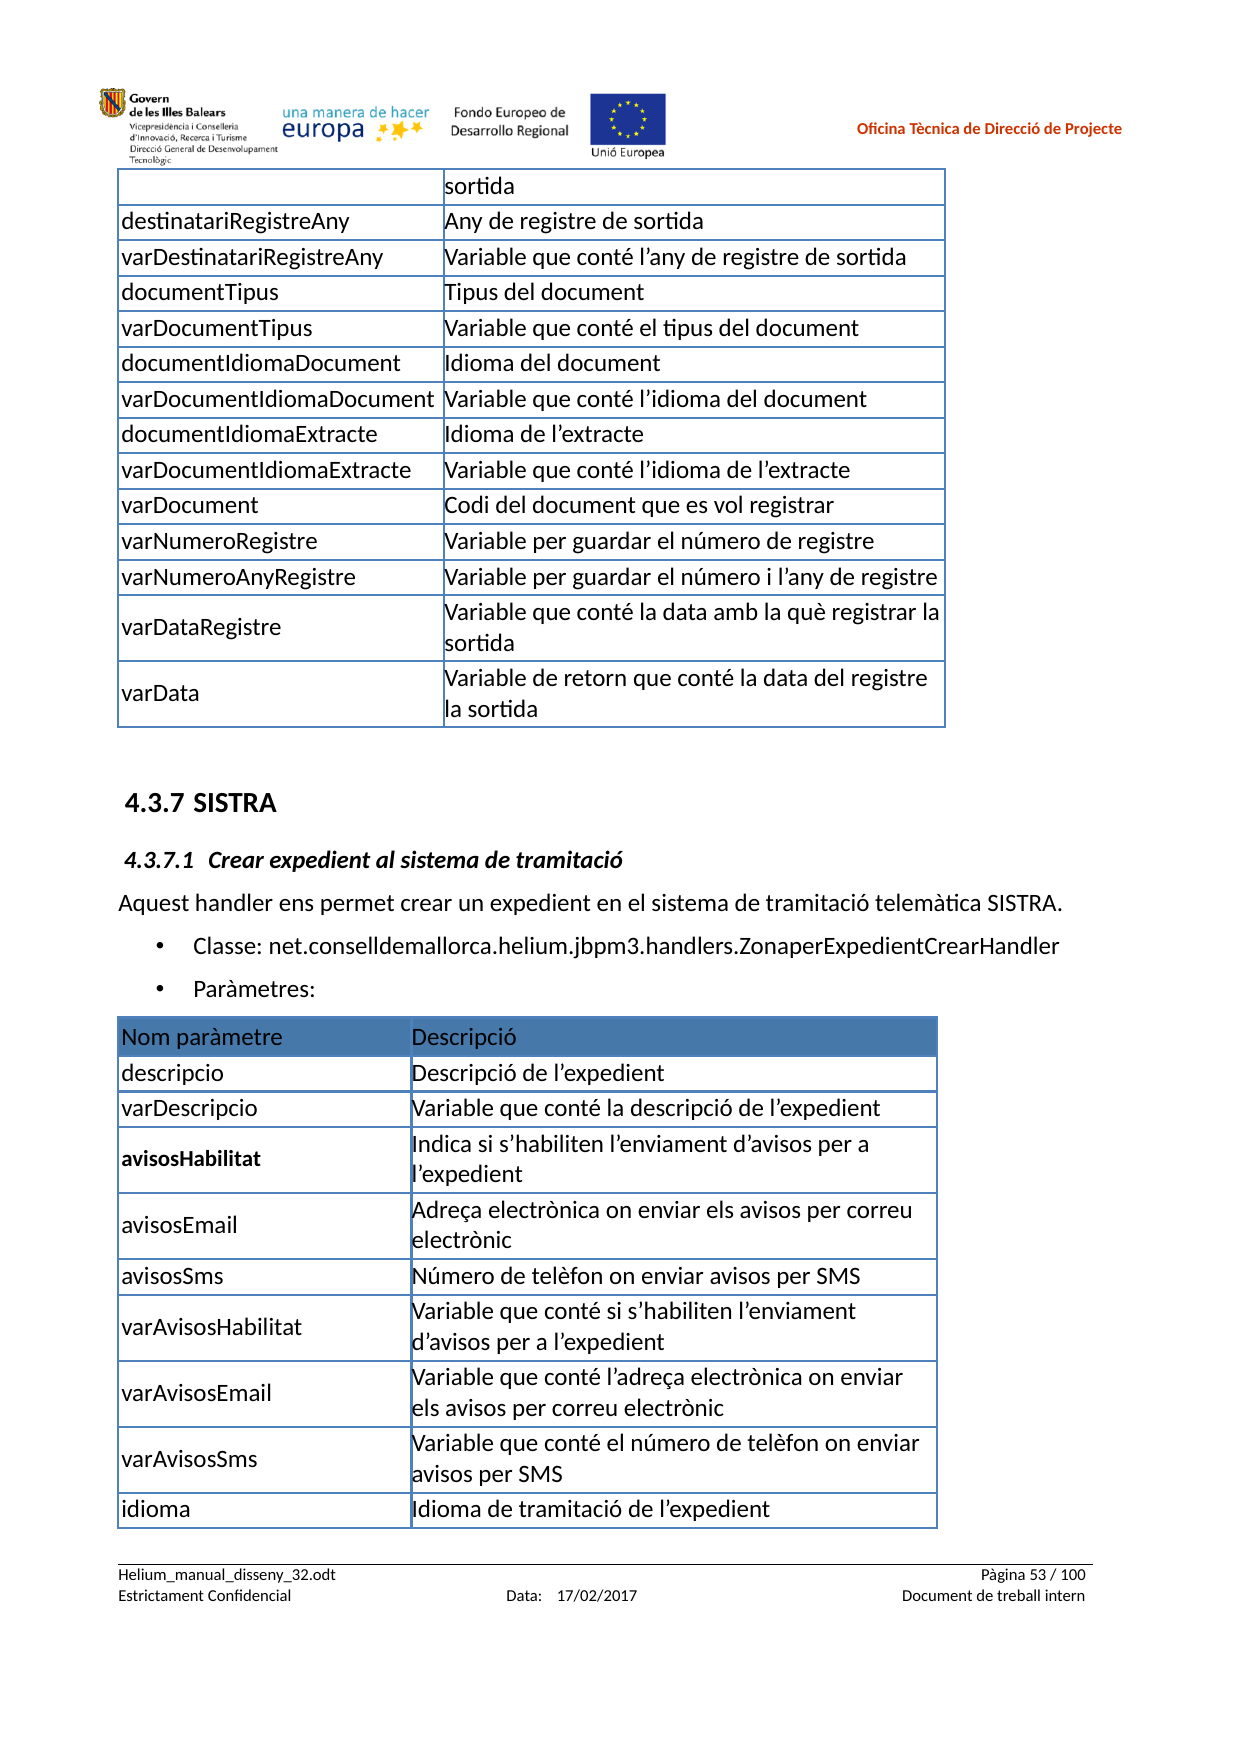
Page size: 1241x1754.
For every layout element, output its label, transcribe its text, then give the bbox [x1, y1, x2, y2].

table_cell Variable que conté la data amb la què registrar la sortida [445, 596, 944, 660]
table_cell Número de telèfon on enviar avisos per SMS [413, 1260, 936, 1293]
text Aquest handler ens permet crear un expedient en el sistema de tramitació telemàtica SISTRA. [118, 887, 1122, 918]
table_cell Any de registre de sortida [445, 206, 944, 239]
table_cell varDescripcio [119, 1093, 410, 1126]
table_cell Variable que conté si s’habiliten l’enviament d’avisos per a l’expedient [413, 1296, 936, 1359]
table_cell varDocumentIdiomaExtracte [119, 454, 443, 488]
table_cell varDataRegistre [119, 596, 443, 660]
table_cell Descripció de l’expedient [413, 1057, 936, 1090]
table_cell Codi del document que es vol registrar [445, 490, 944, 523]
table_cell Variable que conté l’idioma de l’extracte [445, 454, 944, 488]
table_cell Variable de retorn que conté la data del registre la sortida [445, 662, 944, 726]
table_cell varData [119, 662, 443, 726]
table_cell avisosHabilitat [119, 1128, 410, 1192]
table_cell documentIdiomaDocument [119, 348, 443, 381]
picture [99, 87, 668, 166]
table_cell varAvisosSms [119, 1428, 410, 1492]
table_cell documentIdiomaExtracte [119, 419, 443, 452]
table_cell Idioma del document [445, 348, 944, 381]
table_cell varDocumentIdiomaDocument [119, 383, 443, 417]
table_cell documentTipus [119, 277, 443, 310]
table_cell varDestinatariRegistreAny [119, 241, 443, 274]
table_cell Variable per guardar el número i l’any de registre [445, 561, 944, 594]
table_cell varDocument [119, 490, 443, 523]
table_cell Variable per guardar el número de registre [445, 525, 944, 559]
table_cell avisosSms [119, 1260, 410, 1293]
table_cell Idioma de l’extracte [445, 419, 944, 452]
table_cell destinatariRegistreAny [119, 206, 443, 239]
table_cell [119, 170, 443, 203]
table_cell varDocumentTipus [119, 312, 443, 346]
table_cell Variable que conté l’idioma del document [445, 383, 944, 417]
table_cell varAvisosHabilitat [119, 1296, 410, 1359]
table_cell idioma [119, 1494, 410, 1527]
table_cell Tipus del document [445, 277, 944, 310]
table_cell varAvisosEmail [119, 1362, 410, 1426]
table_cell Variable que conté l’any de registre de sortida [445, 241, 944, 274]
table_cell Indica si s’habiliten l’enviament d’avisos per a l’expedient [413, 1128, 936, 1192]
list Classe: net.conselldemallorca.helium.jbpm3.handlers.ZonaperExpedientCrearHandler [156, 930, 1122, 961]
table_cell sortida [445, 170, 944, 203]
table_header Descripció [413, 1019, 936, 1055]
table_cell Variable que conté l’adreça electrònica on enviar els avisos per correu electrònic [413, 1362, 936, 1426]
table_cell Variable que conté el tipus del document [445, 312, 944, 346]
list Paràmetres: [156, 973, 1122, 1004]
table_cell avisosEmail [119, 1194, 410, 1258]
table_cell Variable que conté el número de telèfon on enviar avisos per SMS [413, 1428, 936, 1492]
subtitle Crear expedient al sistema de tramitació [118, 844, 1122, 875]
table_header Nom paràmetre [119, 1019, 410, 1055]
table_cell varNumeroAnyRegistre [119, 561, 443, 594]
subtitle SISTRA [118, 784, 1122, 819]
table_cell descripcio [119, 1057, 410, 1090]
table_cell Adreça electrònica on enviar els avisos per correu electrònic [413, 1194, 936, 1258]
table_cell Idioma de tramitació de l’expedient [413, 1494, 936, 1527]
table_cell Variable que conté la descripció de l’expedient [413, 1093, 936, 1126]
table_cell varNumeroRegistre [119, 525, 443, 559]
